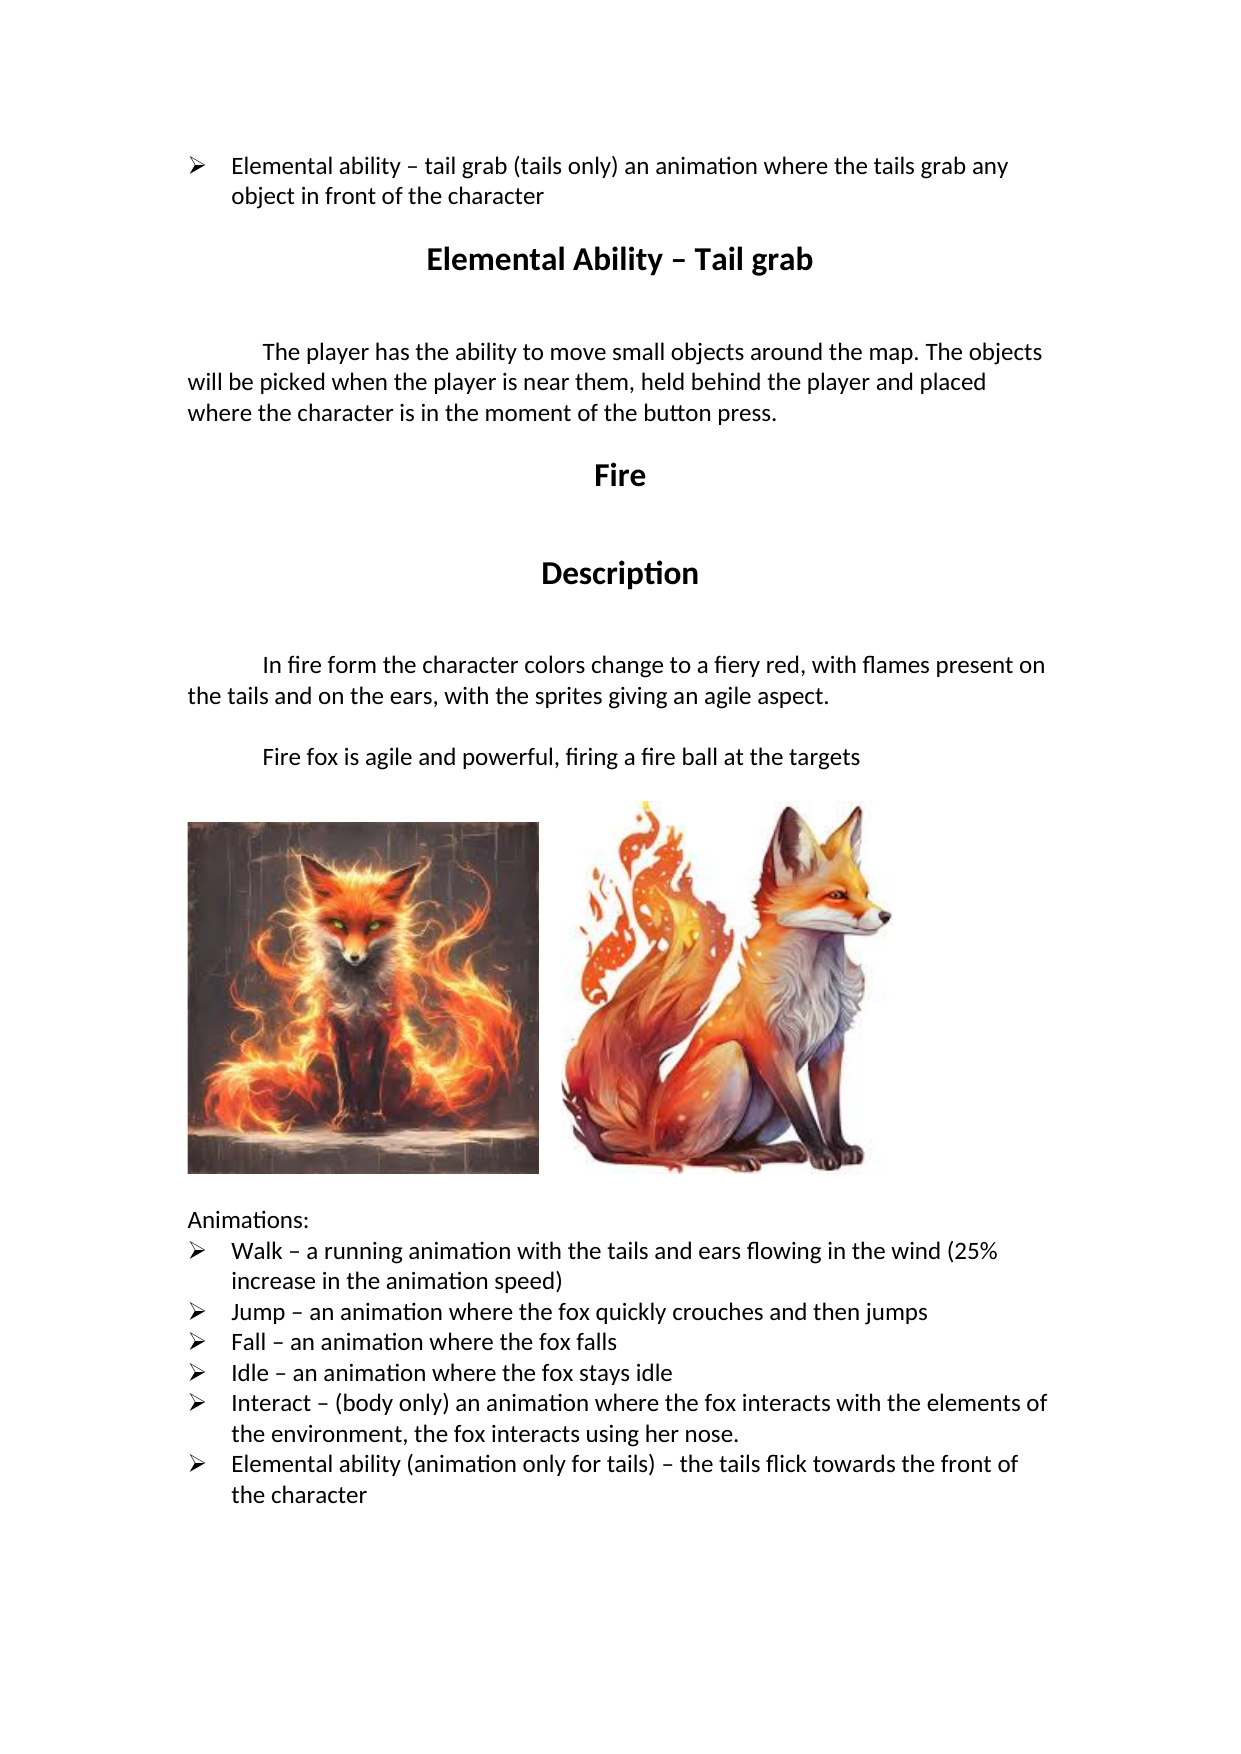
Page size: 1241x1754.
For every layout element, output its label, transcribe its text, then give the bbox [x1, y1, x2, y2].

text In fire form the character colors change to a fiery red, with flames present on the tails and on the ears, with the sprites giving an agile aspect. [187, 649, 1053, 710]
picture [187, 822, 539, 1174]
list Walk – a running animation with the tails and ears flowing in the wind (25% increase in the animation speed) [187, 1235, 1053, 1296]
subtitle Elemental Ability – Tail grab [187, 238, 1053, 279]
picture [561, 801, 893, 1174]
list Elemental ability (animation only for tails) – the tails flick towards the front of the character [187, 1448, 1053, 1509]
text Fire fox is agile and powerful, firing a fire ball at the targets [187, 741, 1053, 771]
text The player has the ability to move small objects around the map. The objects will be picked when the player is near them, held behind the player and placed where the character is in the moment of the button press. [187, 336, 1053, 427]
subtitle Description [187, 552, 1053, 592]
list Interact – (body only) an animation where the fox interacts with the elements of the environment, the fox interacts using her nose. [187, 1387, 1053, 1448]
subtitle Fire [187, 454, 1053, 495]
list Fall – an animation where the fox falls [187, 1326, 1053, 1357]
list Jump – an animation where the fox quickly crouches and then jumps [187, 1296, 1053, 1326]
list Idle – an animation where the fox stays idle [187, 1357, 1053, 1387]
text Animations: [187, 1204, 1053, 1235]
list Elemental ability – tail grab (tails only) an animation where the tails grab any object in front of the character [187, 150, 1053, 211]
